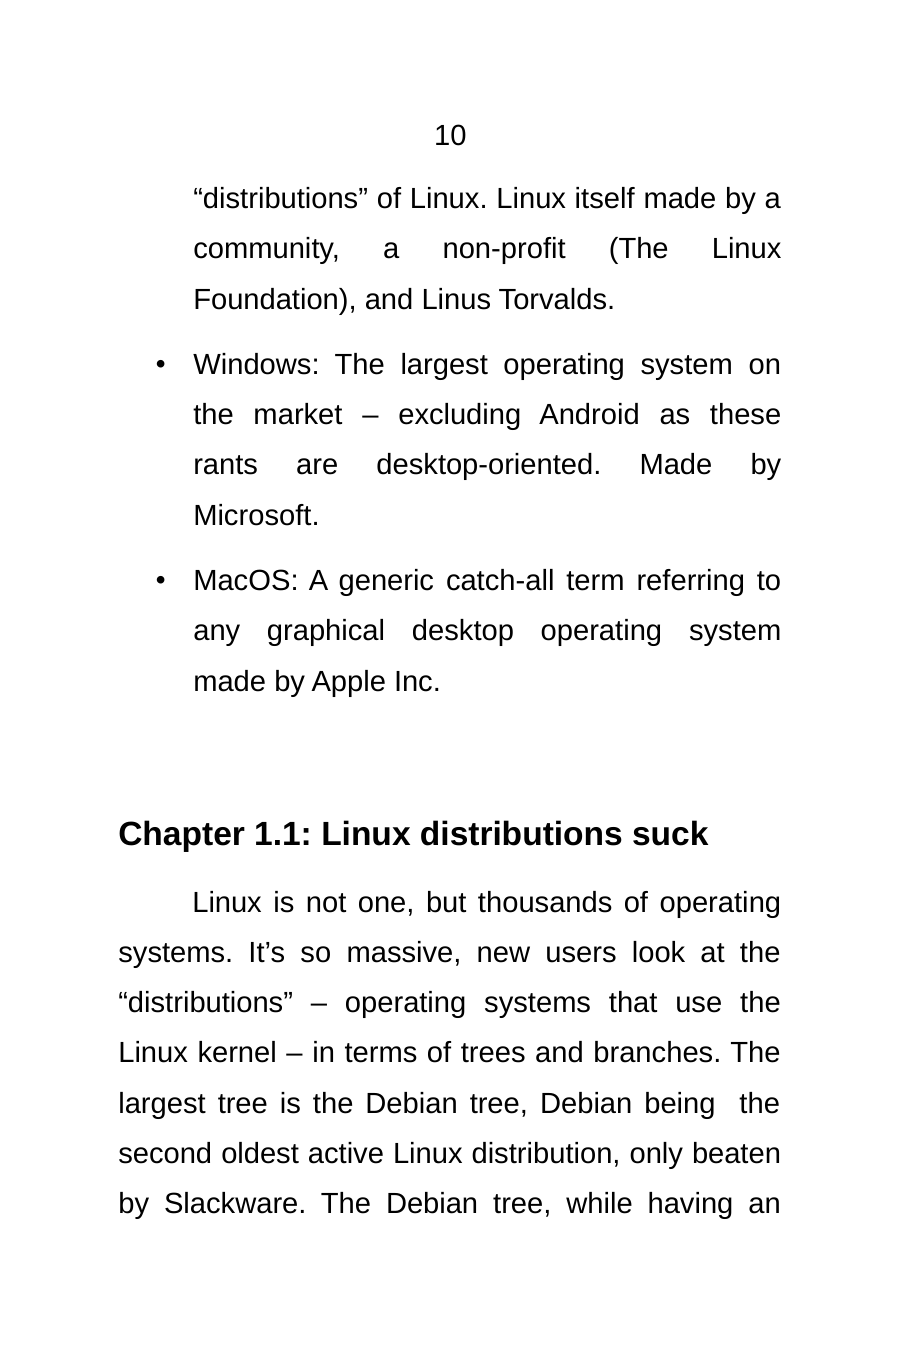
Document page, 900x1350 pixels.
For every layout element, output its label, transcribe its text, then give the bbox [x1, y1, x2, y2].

list “distributions” of Linux. Linux itself made by a community, a non-profit (The Linux Foundation), and Linus Torvalds. [156, 181, 782, 315]
text Linux is not one, but thousands of operating systems. It’s so massive, new users look at the “distributions” – operating systems that use the Linux kernel – in terms of trees and branches. The largest tree is the Debian tree, Debian being the second oldest active Linux distribution, only beaten by Slackware. The Debian tree, while having an [118, 884, 782, 1220]
list MacOS: A generic catch-all term referring to any graphical desktop operating system made by Apple Inc. [156, 563, 782, 697]
list Windows: The largest operating system on the market – excluding Android as these rants are desktop-oriented. Made by Microsoft. [156, 347, 782, 531]
subtitle Chapter 1.1: Linux distributions suck [118, 814, 782, 853]
